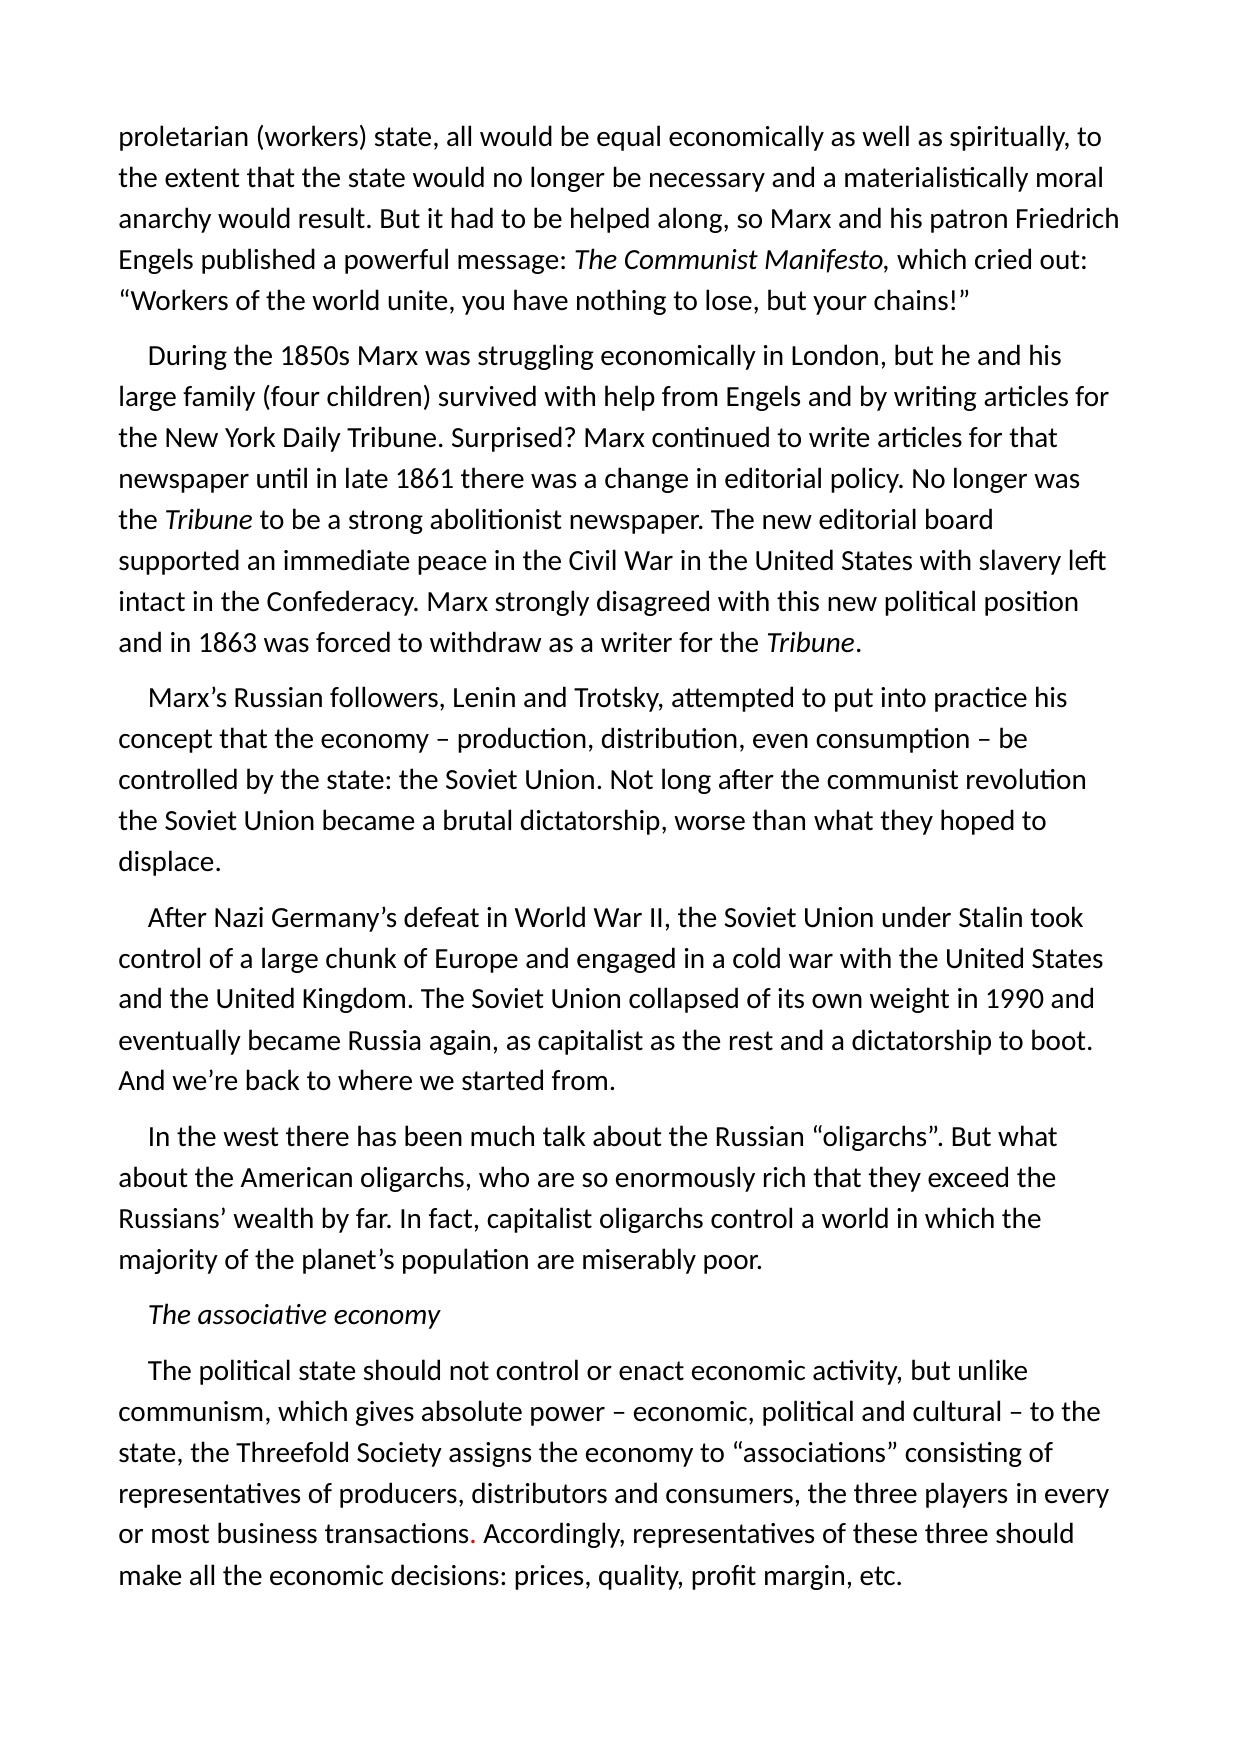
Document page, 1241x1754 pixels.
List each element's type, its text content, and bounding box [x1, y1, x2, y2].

text In the west there has been much talk about the Russian “oligarchs”. But what about the American oligarchs, who are so enormously rich that they exceed the Russians’ wealth by far. In fact, capitalist oligarchs control a world in which the majority of the planet’s population are miserably poor. [118, 1118, 1122, 1276]
text The associative economy [118, 1296, 1122, 1332]
text Marx’s Russian followers, Lenin and Trotsky, attempted to put into practice his concept that the economy – production, distribution, even consumption – be controlled by the state: the Soviet Union. Not long after the communist revolution the Soviet Union became a brutal dictatorship, worse than what they hoped to displace. [118, 679, 1122, 879]
text The political state should not control or enact economic activity, but unlike communism, which gives absolute power – economic, political and cultural – to the state, the Threefold Society assigns the economy to “associations” consisting of representatives of producers, distributors and consumers, the three players in every or most business transactions. Accordingly, representatives of these three should make all the economic decisions: prices, quality, profit margin, etc. [118, 1352, 1122, 1592]
text proletarian (workers) state, all would be equal economically as well as spiritually, to the extent that the state would no longer be necessary and a materialistically moral anarchy would result. But it had to be helped along, so Marx and his patron Friedrich Engels published a powerful message: The Communist Manifesto, which cried out: “Workers of the world unite, you have nothing to lose, but your chains!” [118, 118, 1122, 317]
text During the 1850s Marx was struggling economically in London, but he and his large family (four children) survived with help from Engels and by writing articles for the New York Daily Tribune. Surprised? Marx continued to write articles for that newspaper until in late 1861 there was a change in editorial policy. No longer was the Tribune to be a strong abolitionist newspaper. The new editorial board supported an immediate peace in the Civil War in the United States with slavery left intact in the Confederacy. Marx strongly disagreed with this new political position and in 1863 was forced to withdraw as a writer for the Tribune. [118, 337, 1122, 659]
text After Nazi Germany’s defeat in World War II, the Soviet Union under Stalin took control of a large chunk of Europe and engaged in a cold war with the United States and the United Kingdom. The Soviet Union collapsed of its own weight in 1990 and eventually became Russia again, as capitalist as the rest and a dictatorship to boot. And we’re back to where we started from. [118, 899, 1122, 1098]
